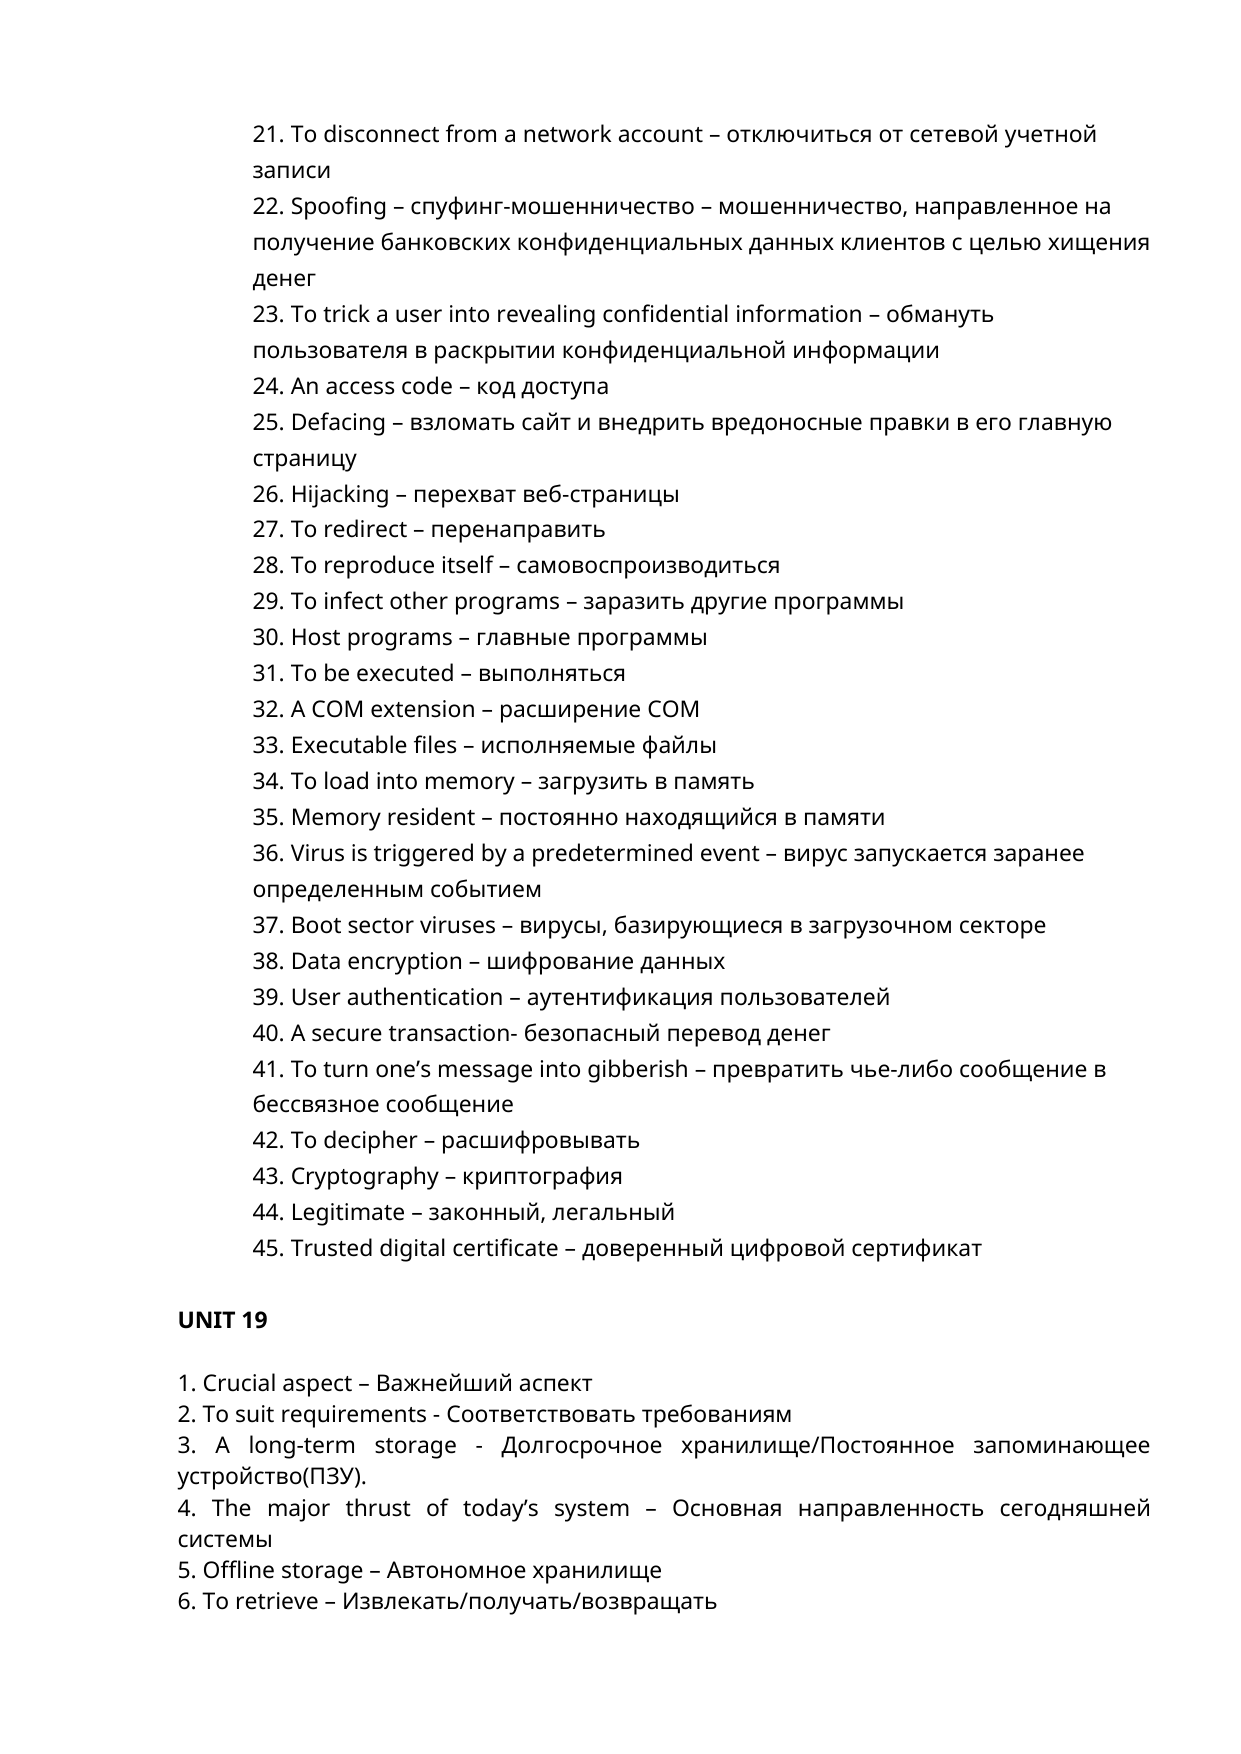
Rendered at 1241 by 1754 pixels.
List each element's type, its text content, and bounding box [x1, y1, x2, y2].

text 1. Crucial aspect – Важнейший аспект [177, 1367, 1152, 1398]
text 42. To decipher – расшифровывать [252, 1124, 1152, 1156]
text 36. Virus is triggered by a predetermined event – вирус запускается заранее определенным событием [252, 837, 1152, 904]
text 35. Memory resident – постоянно находящийся в памяти [252, 801, 1152, 832]
text 44. Legitimate – законный, легальный [252, 1196, 1152, 1227]
text 6. To retrieve – Извлекать/получать/возвращать [177, 1585, 1152, 1617]
text 2. To suit requirements - Соответствовать требованиям [177, 1398, 1152, 1429]
text 37. Boot sector viruses – вирусы, базирующиеся в загрузочном секторе [252, 909, 1152, 940]
text 31. To be executed – выполняться [252, 657, 1152, 688]
text 34. To load into memory – загрузить в память [252, 765, 1152, 796]
text 25. Defacing – взломать сайт и внедрить вредоносные правки в его главную страницу [252, 406, 1152, 473]
text 39. User authentication – аутентификация пользователей [252, 981, 1152, 1012]
text 21. To disconnect from a network account – отключиться от сетевой учетной записи [252, 118, 1152, 185]
text 4. The major thrust of today’s system – Основная направленность сегодняшней системы [177, 1492, 1152, 1554]
text 29. To infect other programs – заразить другие программы [252, 585, 1152, 617]
text 23. To trick a user into revealing confidential information – обмануть пользователя в раскрытии конфиденциальной информации [252, 298, 1152, 365]
text 3. A long-term storage - Долгосрочное хранилище/Постоянное запоминающее устройство(ПЗУ). [177, 1429, 1152, 1492]
text 30. Host programs – главные программы [252, 621, 1152, 652]
text 45. Trusted digital certificate – доверенный цифровой сертификат [252, 1232, 1152, 1263]
text 26. Hijacking – перехват веб-страницы [252, 477, 1152, 509]
text 24. An access code – код доступа [252, 370, 1152, 401]
text 38. Data encryption – шифрование данных [252, 945, 1152, 976]
text 28. To reproduce itself – самовоспроизводиться [252, 549, 1152, 581]
text 41. To turn one’s message into gibberish – превратить чье-либо сообщение в бессвязное сообщение [252, 1052, 1152, 1120]
text UNIT 19 [177, 1304, 1152, 1335]
text 5. Offline storage – Автономное хранилище [177, 1554, 1152, 1585]
text 33. Executable files – исполняемые файлы [252, 729, 1152, 760]
text 43. Cryptography – криптография [252, 1160, 1152, 1192]
text 27. To redirect – перенаправить [252, 513, 1152, 545]
text 32. A COM extension – расширение COM [252, 693, 1152, 724]
text 40. A secure transaction- безопасный перевод денег [252, 1017, 1152, 1048]
text 22. Spoofing – спуфинг-мошенничество – мошенничество, направленное на получение банковских конфиденциальных данных клиентов с целью хищения денег [252, 190, 1152, 293]
